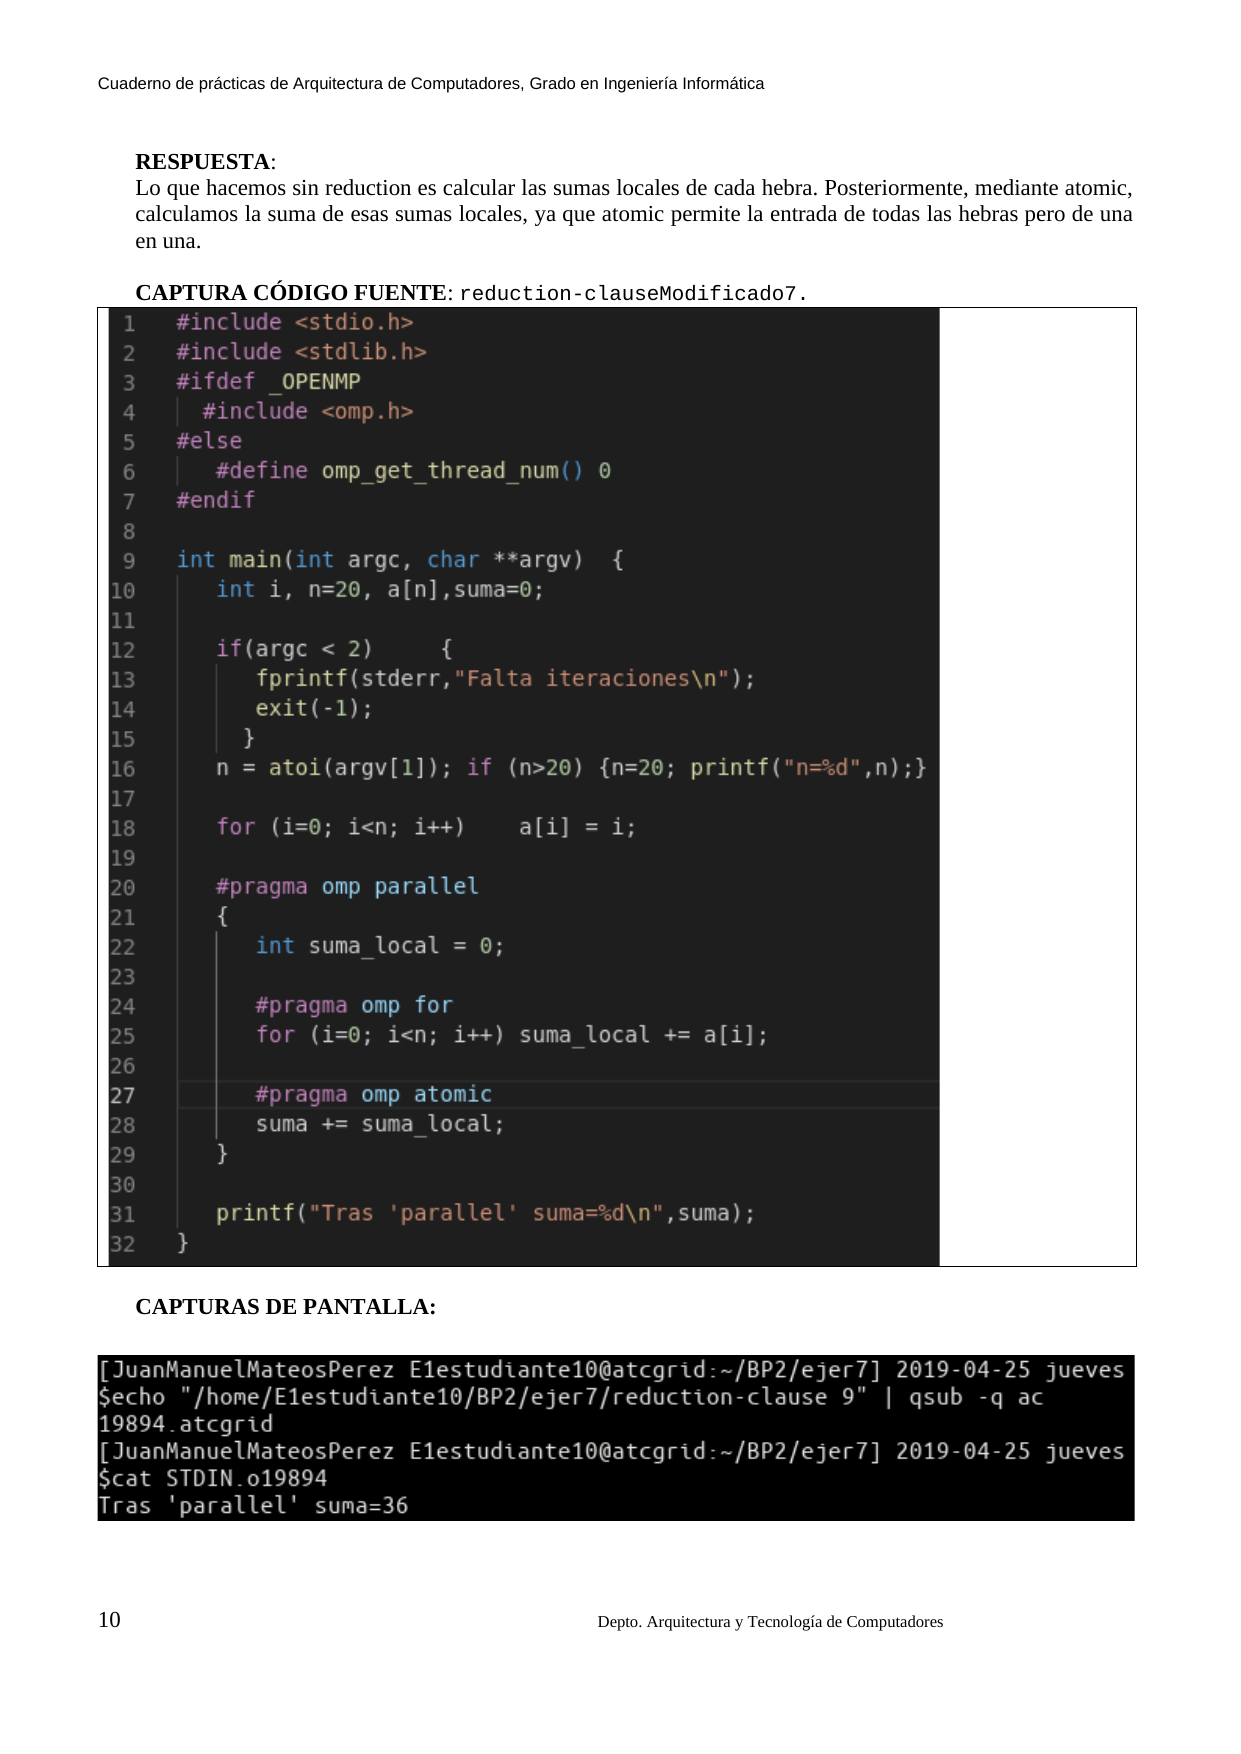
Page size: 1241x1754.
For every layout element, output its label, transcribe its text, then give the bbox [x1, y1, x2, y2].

text Lo que hacemos sin reduction es calcular las sumas locales de cada hebra. Posteriormente, mediante atomic, calculamos la suma de esas sumas locales, ya que atomic permite la entrada de todas las hebras pero de una en una. [135, 174, 1135, 253]
picture [97, 1355, 1135, 1521]
text RESPUESTA: [135, 148, 1135, 174]
table_header [940, 308, 1136, 1266]
picture [108, 308, 940, 1266]
text CAPTURAS DE PANTALLA: [135, 1293, 1135, 1319]
text CAPTURA CÓDIGO FUENTE: reduction-clauseModificado7. [135, 279, 1135, 307]
table_header [98, 308, 108, 1266]
